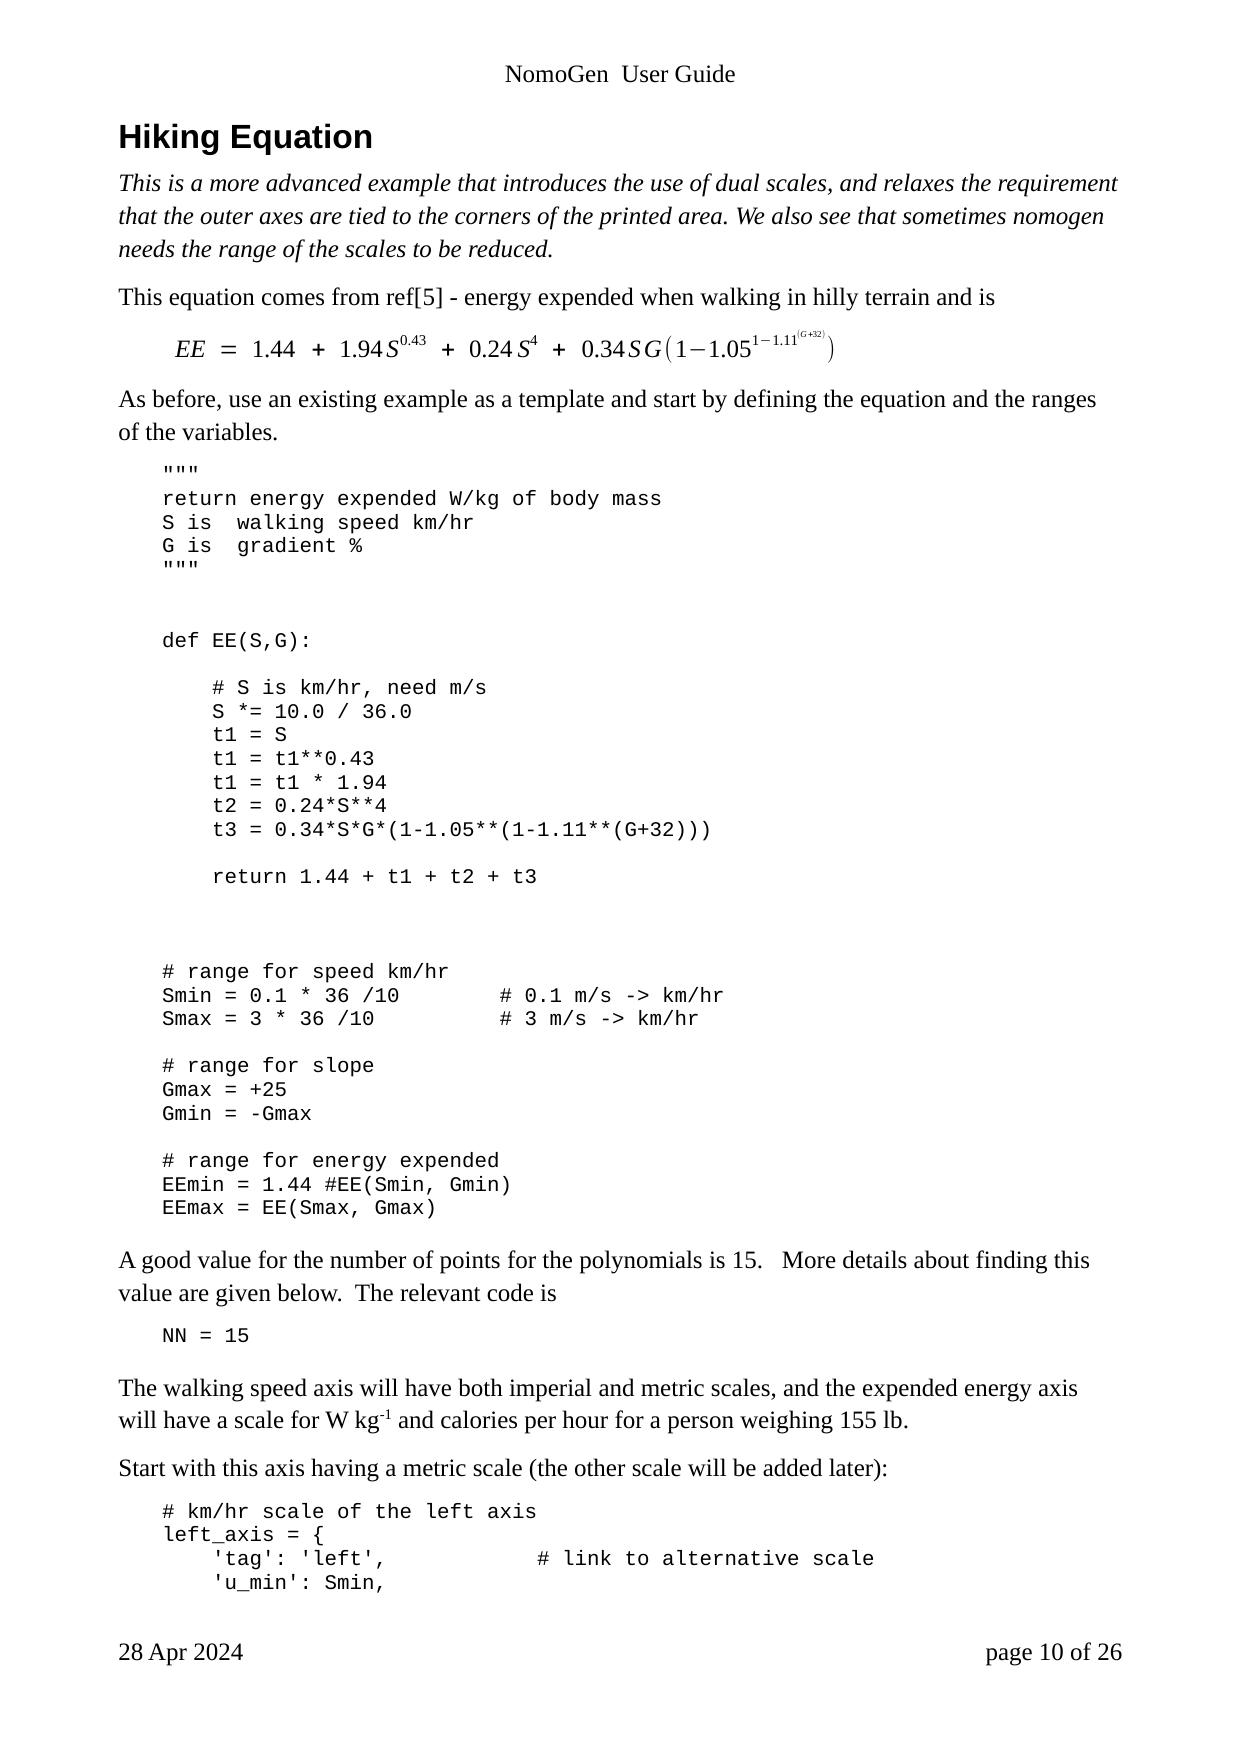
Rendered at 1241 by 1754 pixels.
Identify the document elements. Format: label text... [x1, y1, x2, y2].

text As before, use an existing example as a template and start by defining the equation and the ranges of the variables. [118, 384, 1122, 446]
text S *= 10.0 / 36.0 [162, 701, 1122, 724]
text Smin = 0.1 * 36 /10 # 0.1 m/s -> km/hr [162, 984, 1122, 1008]
text Gmax = +25 [162, 1079, 1122, 1103]
text EEmin = 1.44 #EE(Smin, Gmin) [162, 1174, 1122, 1197]
text def EE(S,G): [162, 630, 1122, 653]
subtitle Hiking Equation [118, 117, 1122, 156]
text # range for speed km/hr [162, 961, 1122, 984]
text G is gradient % [162, 535, 1122, 559]
text t1 = t1**0.43 [162, 748, 1122, 772]
text EEmax = EE(Smax, Gmax) [162, 1197, 1122, 1221]
text 'tag': 'left', # link to alternative scale [162, 1548, 1122, 1572]
text """ [162, 559, 1122, 583]
text # S is km/hr, need m/s [162, 677, 1122, 701]
text This is a more advanced example that introduces the use of dual scales, and relaxes the requirement that the outer axes are tied to the corners of the printed area. We also see that sometimes nomogen needs the range of the scales to be reduced. [118, 168, 1122, 263]
text # range for slope [162, 1056, 1122, 1079]
text t1 = t1 * 1.94 [162, 772, 1122, 795]
text t1 = S [162, 724, 1122, 748]
text # km/hr scale of the left axis [162, 1501, 1122, 1524]
text Smax = 3 * 36 /10 # 3 m/s -> km/hr [162, 1008, 1122, 1032]
text return 1.44 + t1 + t2 + t3 [162, 866, 1122, 890]
text Gmin = -Gmax [162, 1103, 1122, 1126]
text The walking speed axis will have both imperial and metric scales, and the expended energy axis will have a scale for W kg-1 and calories per hour for a person weighing 155 lb. [118, 1373, 1122, 1434]
text return energy expended W/kg of body mass [162, 488, 1122, 512]
text A good value for the number of points for the polynomials is 15. More details about finding this value are given below. The relevant code is [118, 1245, 1122, 1306]
text # range for energy expended [162, 1150, 1122, 1174]
text NN = 15 [162, 1325, 1122, 1349]
text """ [162, 464, 1122, 488]
text left_axis = { [162, 1524, 1122, 1548]
text 'u_min': Smin, [162, 1572, 1122, 1595]
text S is walking speed km/hr [162, 512, 1122, 535]
text This equation comes from ref[5] - energy expended when walking in hilly terrain and is [118, 282, 1122, 311]
text t3 = 0.34*S*G*(1-1.05**(1-1.11**(G+32))) [162, 819, 1122, 843]
text Start with this axis having a metric scale (the other scale will be added later): [118, 1453, 1122, 1482]
text t2 = 0.24*S**4 [162, 795, 1122, 819]
